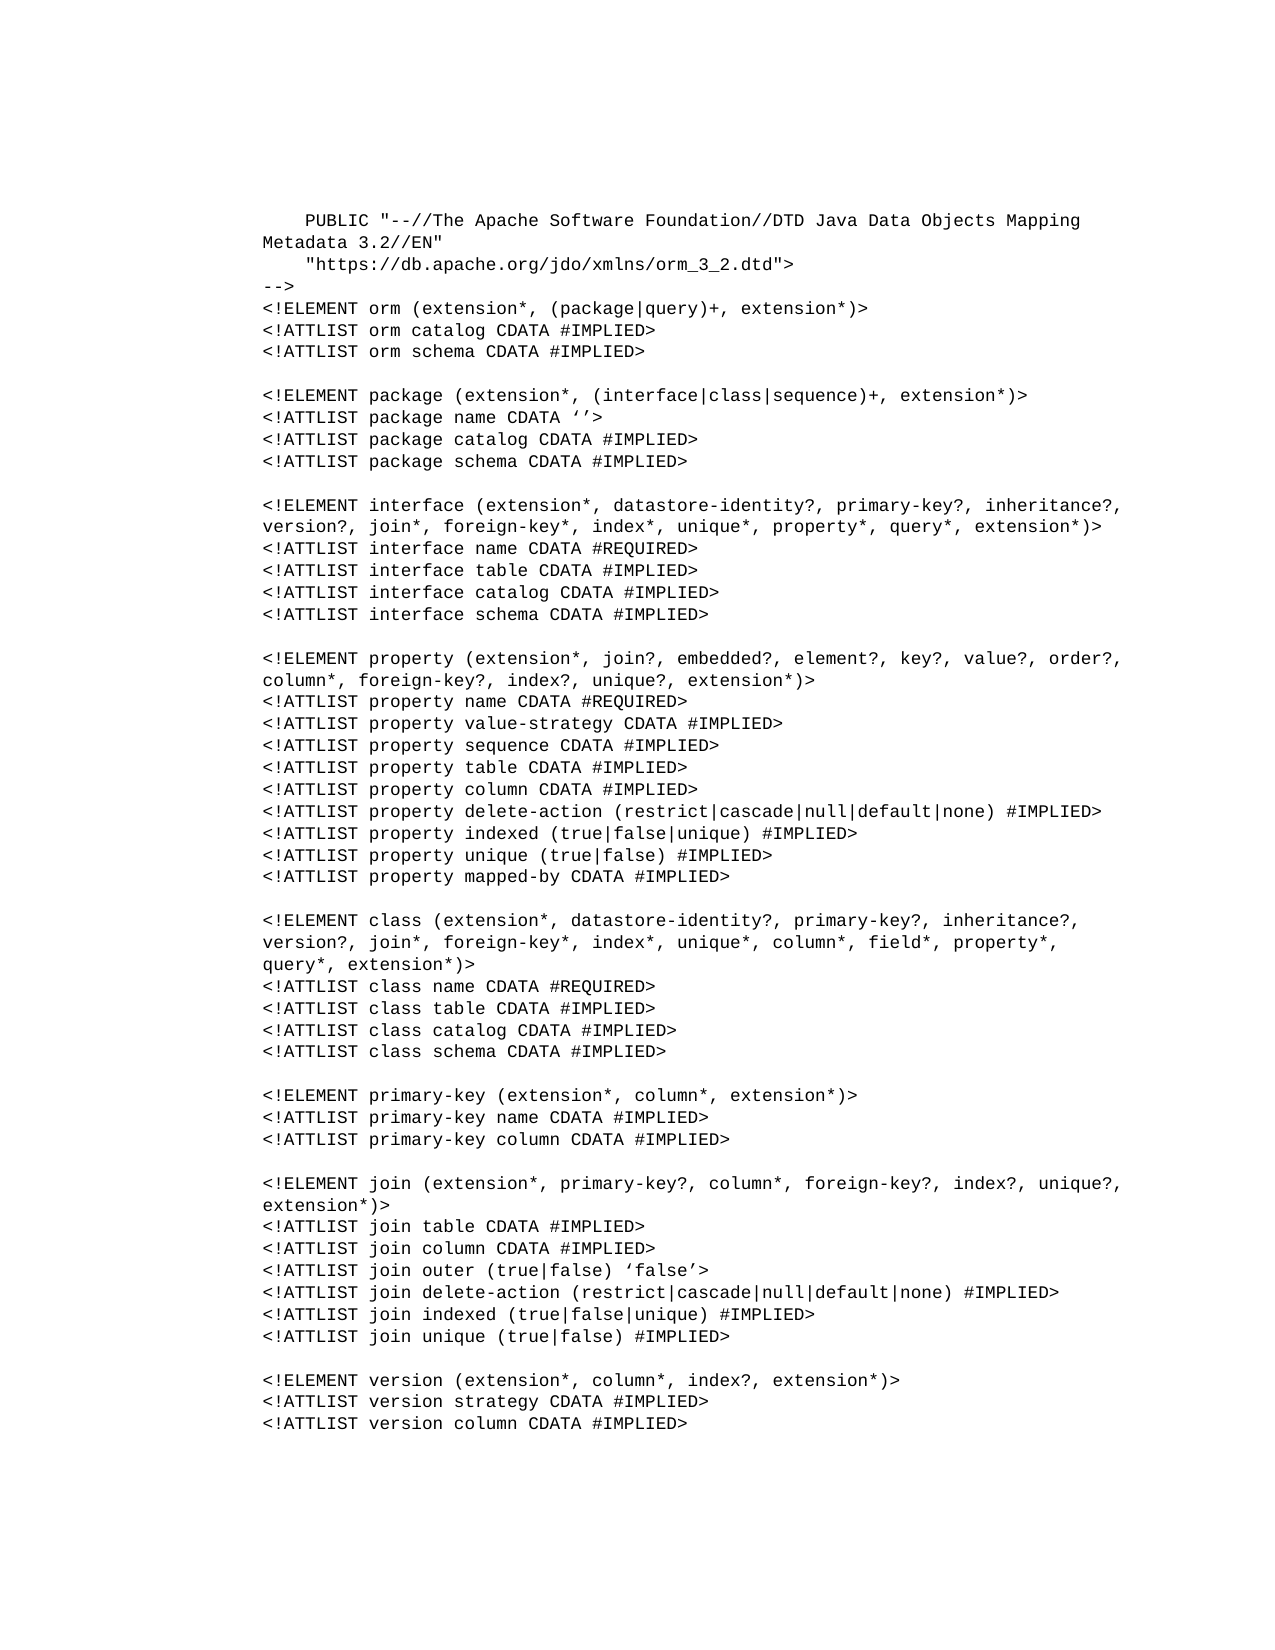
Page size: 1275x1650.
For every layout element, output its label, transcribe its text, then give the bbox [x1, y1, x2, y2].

text <!ATTLIST property name CDATA #REQUIRED> [262, 691, 1125, 713]
text <!ATTLIST class name CDATA #REQUIRED> [262, 976, 1125, 997]
text <!ATTLIST interface name CDATA #REQUIRED> [262, 538, 1125, 560]
text <!ATTLIST property indexed (true|false|unique) #IMPLIED> [262, 822, 1125, 844]
text <!ATTLIST primary-key name CDATA #IMPLIED> [262, 1107, 1125, 1129]
text <!ATTLIST interface table CDATA #IMPLIED> [262, 560, 1125, 582]
text <!ATTLIST primary-key column CDATA #IMPLIED> [262, 1129, 1125, 1151]
text <!ATTLIST property mapped-by CDATA #IMPLIED> [262, 866, 1125, 888]
text <!ATTLIST interface catalog CDATA #IMPLIED> [262, 582, 1125, 604]
text <!ATTLIST property table CDATA #IMPLIED> [262, 757, 1125, 779]
text <!ATTLIST join table CDATA #IMPLIED> [262, 1216, 1125, 1238]
text "https://db.apache.org/jdo/xmlns/orm_3_2.dtd"> [262, 254, 1125, 276]
text <!ATTLIST package catalog CDATA #IMPLIED> [262, 429, 1125, 451]
text <!ATTLIST version column CDATA #IMPLIED> [262, 1413, 1125, 1435]
text <!ATTLIST package schema CDATA #IMPLIED> [262, 451, 1125, 472]
text <!ATTLIST property unique (true|false) #IMPLIED> [262, 844, 1125, 866]
text <!ATTLIST class catalog CDATA #IMPLIED> [262, 1019, 1125, 1041]
text <!ATTLIST package name CDATA ‘’> [262, 407, 1125, 429]
text <!ATTLIST property sequence CDATA #IMPLIED> [262, 735, 1125, 757]
text <!ELEMENT property (extension*, join?, embedded?, element?, key?, value?, order?, column*, foreign-key?, index?, unique?, extension*)> [262, 647, 1125, 691]
text <!ATTLIST orm schema CDATA #IMPLIED> [262, 341, 1125, 363]
text <!ATTLIST property column CDATA #IMPLIED> [262, 779, 1125, 801]
text <!ELEMENT class (extension*, datastore-identity?, primary-key?, inheritance?, version?, join*, foreign-key*, index*, unique*, column*, field*, property*, query*, extension*)> [262, 910, 1125, 976]
text <!ATTLIST join outer (true|false) ‘false’> [262, 1260, 1125, 1282]
text <!ELEMENT version (extension*, column*, index?, extension*)> [262, 1369, 1125, 1391]
text <!ELEMENT join (extension*, primary-key?, column*, foreign-key?, index?, unique?, extension*)> [262, 1172, 1125, 1216]
text <!ATTLIST interface schema CDATA #IMPLIED> [262, 604, 1125, 626]
text <!ATTLIST class table CDATA #IMPLIED> [262, 997, 1125, 1019]
text <!ATTLIST version strategy CDATA #IMPLIED> [262, 1391, 1125, 1413]
text <!ELEMENT package (extension*, (interface|class|sequence)+, extension*)> [262, 385, 1125, 407]
text <!ATTLIST join delete-action (restrict|cascade|null|default|none) #IMPLIED> [262, 1282, 1125, 1304]
text <!ATTLIST join column CDATA #IMPLIED> [262, 1238, 1125, 1260]
text <!ATTLIST join unique (true|false) #IMPLIED> [262, 1326, 1125, 1347]
text <!ATTLIST property value-strategy CDATA #IMPLIED> [262, 713, 1125, 735]
text PUBLIC "--//The Apache Software Foundation//DTD Java Data Objects Mapping Metadata 3.2//EN" [262, 210, 1125, 254]
text <!ATTLIST orm catalog CDATA #IMPLIED> [262, 319, 1125, 341]
text <!ATTLIST property delete-action (restrict|cascade|null|default|none) #IMPLIED> [262, 801, 1125, 822]
text <!ATTLIST class schema CDATA #IMPLIED> [262, 1041, 1125, 1063]
text --> [262, 276, 1125, 297]
text <!ATTLIST join indexed (true|false|unique) #IMPLIED> [262, 1304, 1125, 1326]
text <!ELEMENT orm (extension*, (package|query)+, extension*)> [262, 297, 1125, 319]
text <!ELEMENT primary-key (extension*, column*, extension*)> [262, 1085, 1125, 1107]
text <!ELEMENT interface (extension*, datastore-identity?, primary-key?, inheritance?, version?, join*, foreign-key*, index*, unique*, property*, query*, extension*)> [262, 494, 1125, 538]
